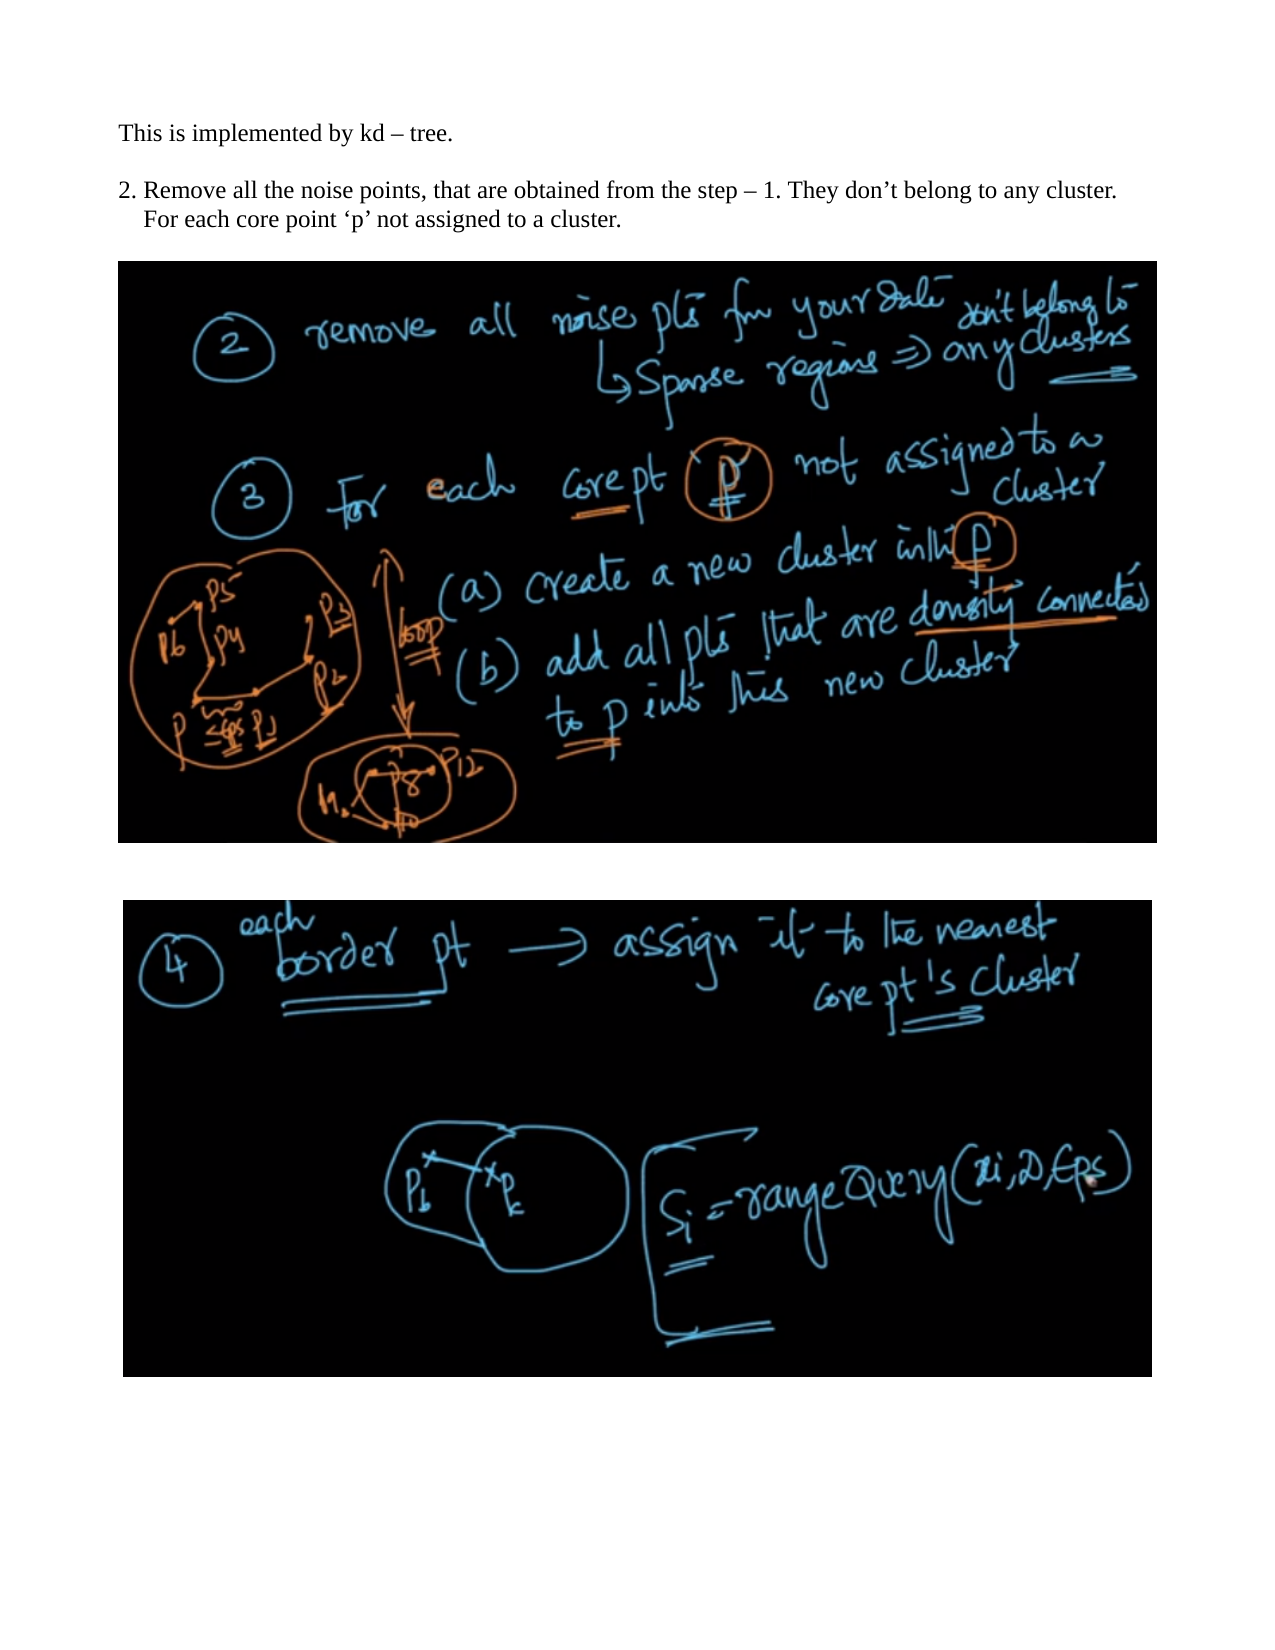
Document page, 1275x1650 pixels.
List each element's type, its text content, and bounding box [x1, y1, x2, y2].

text This is implemented by kd – tree. [118, 118, 1157, 147]
text 2. Remove all the noise points, that are obtained from the step – 1. They don’t belong to any cluster. [118, 176, 1157, 204]
picture [118, 261, 1157, 843]
picture [123, 900, 1152, 1377]
text For each core point ‘p’ not assigned to a cluster. [118, 204, 1157, 233]
